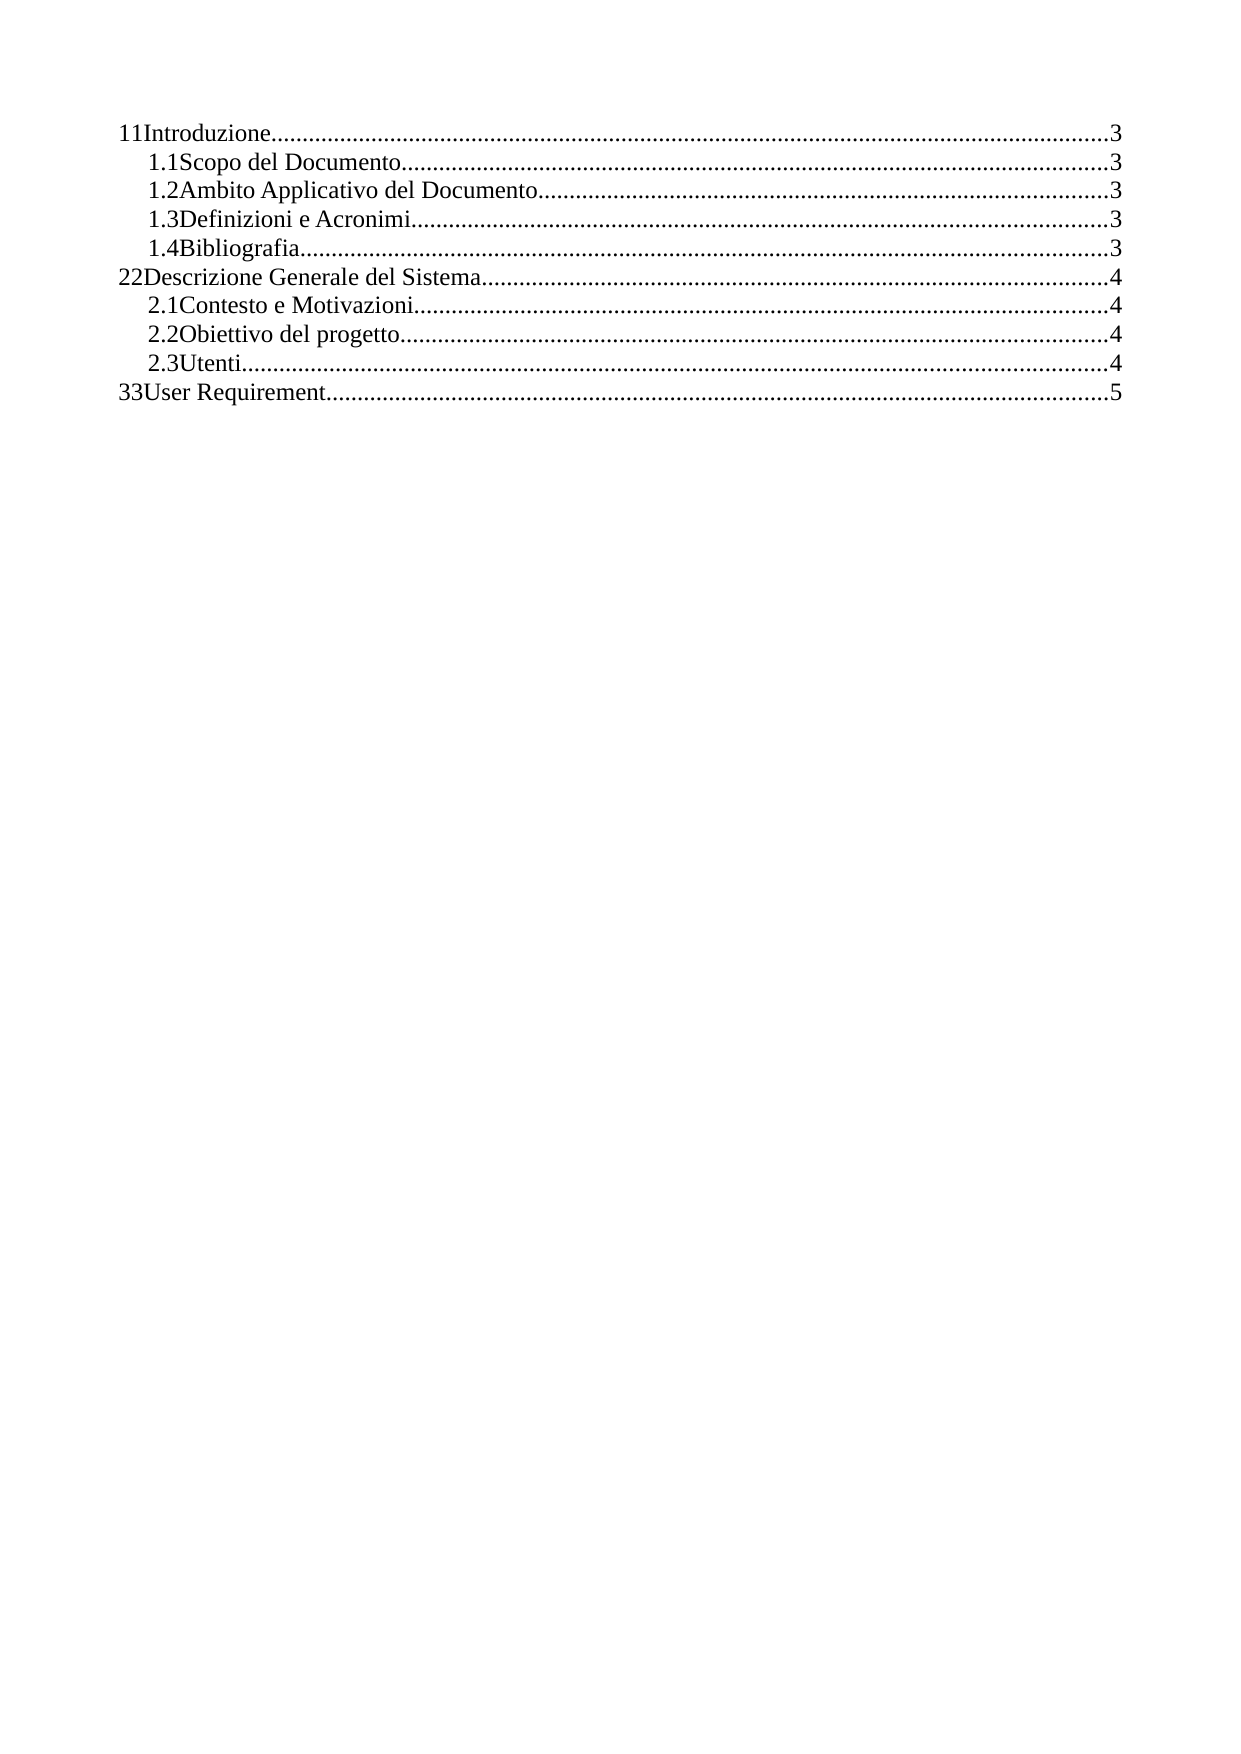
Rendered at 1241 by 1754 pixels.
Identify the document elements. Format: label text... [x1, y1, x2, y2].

text 33User Requirement 5 [118, 377, 1122, 406]
text 22Descrizione Generale del Sistema 4 [118, 262, 1122, 291]
text 1.2Ambito Applicativo del Documento 3 [148, 176, 1122, 204]
text 2.3Utenti 4 [148, 348, 1122, 377]
text 2.1Contesto e Motivazioni 4 [148, 291, 1122, 319]
text 1.4Bibliografia 3 [148, 233, 1122, 262]
text 1.3Definizioni e Acronimi 3 [148, 204, 1122, 233]
text 1.1Scopo del Documento 3 [148, 147, 1122, 176]
text 2.2Obiettivo del progetto 4 [148, 319, 1122, 348]
text 11Introduzione 3 [118, 118, 1122, 147]
